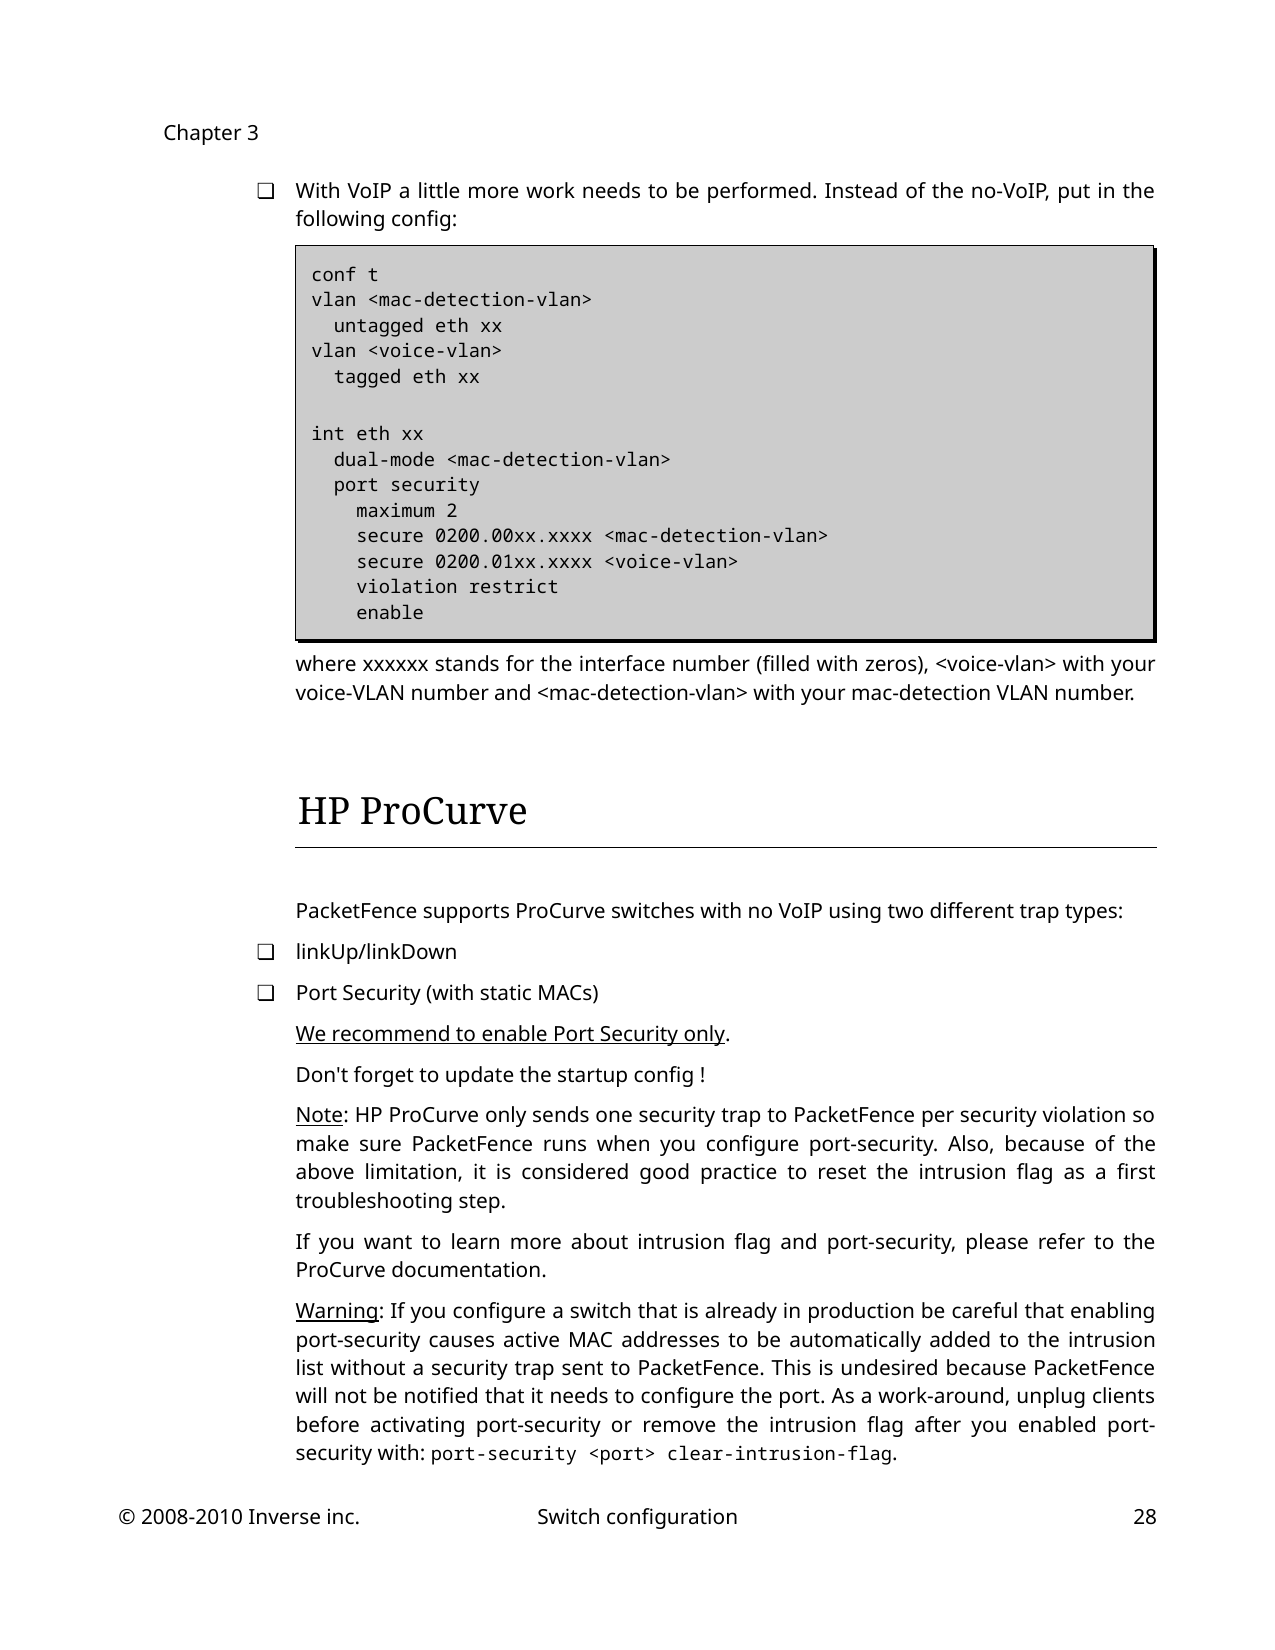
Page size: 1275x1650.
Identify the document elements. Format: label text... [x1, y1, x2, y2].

subtitle HP ProCurve [295, 784, 1157, 847]
text int eth xx dual-mode <mac-detection-vlan> port security maximum 2 secure 0200.00xx.xxxx <mac-detection-vlan> secure 0200.01xx.xxxx <voice-vlan> violation restrict enable [296, 379, 1153, 639]
text where xxxxxx stands for the interface number (filled with zeros), <voice-vlan> with your voice-VLAN number and <mac-detection-vlan> with your mac-detection VLAN number. [295, 649, 1157, 706]
list ❏ With VoIP a little more work needs to be performed. Instead of the no-VoIP, put in the following config: [256, 176, 1157, 233]
list ❏ linkUp/linkDown [256, 937, 1157, 965]
text Don't forget to update the startup config ! [295, 1060, 1157, 1088]
text We recommend to enable Port Security only. [295, 1019, 1157, 1047]
text PacketFence supports ProCurve switches with no VoIP using two different trap types: [295, 896, 1157, 924]
text conf t vlan <mac-detection-vlan> untagged eth xx vlan <voice-vlan> tagged eth xx [296, 246, 1153, 379]
text If you want to learn more about intrusion flag and port-security, please refer to the ProCurve documentation. [295, 1227, 1157, 1284]
list ❏ Port Security (with static MACs) [256, 978, 1157, 1006]
text Note: HP ProCurve only sends one security trap to PacketFence per security violation so make sure PacketFence runs when you configure port-security. Also, because of the above limitation, it is considered good practice to reset the intrusion flag as a first troubleshooting step. [295, 1101, 1157, 1214]
text Warning: If you configure a switch that is already in production be careful that enabling port-security causes active MAC addresses to be automatically added to the intrusion list without a security trap sent to PacketFence. This is undesired because PacketFence will not be notified that it needs to configure the port. As a work-around, unplug clients before activating port-security or remove the intrusion flag after you enabled port-security with: port-security <port> clear-intrusion-flag. [295, 1296, 1157, 1467]
